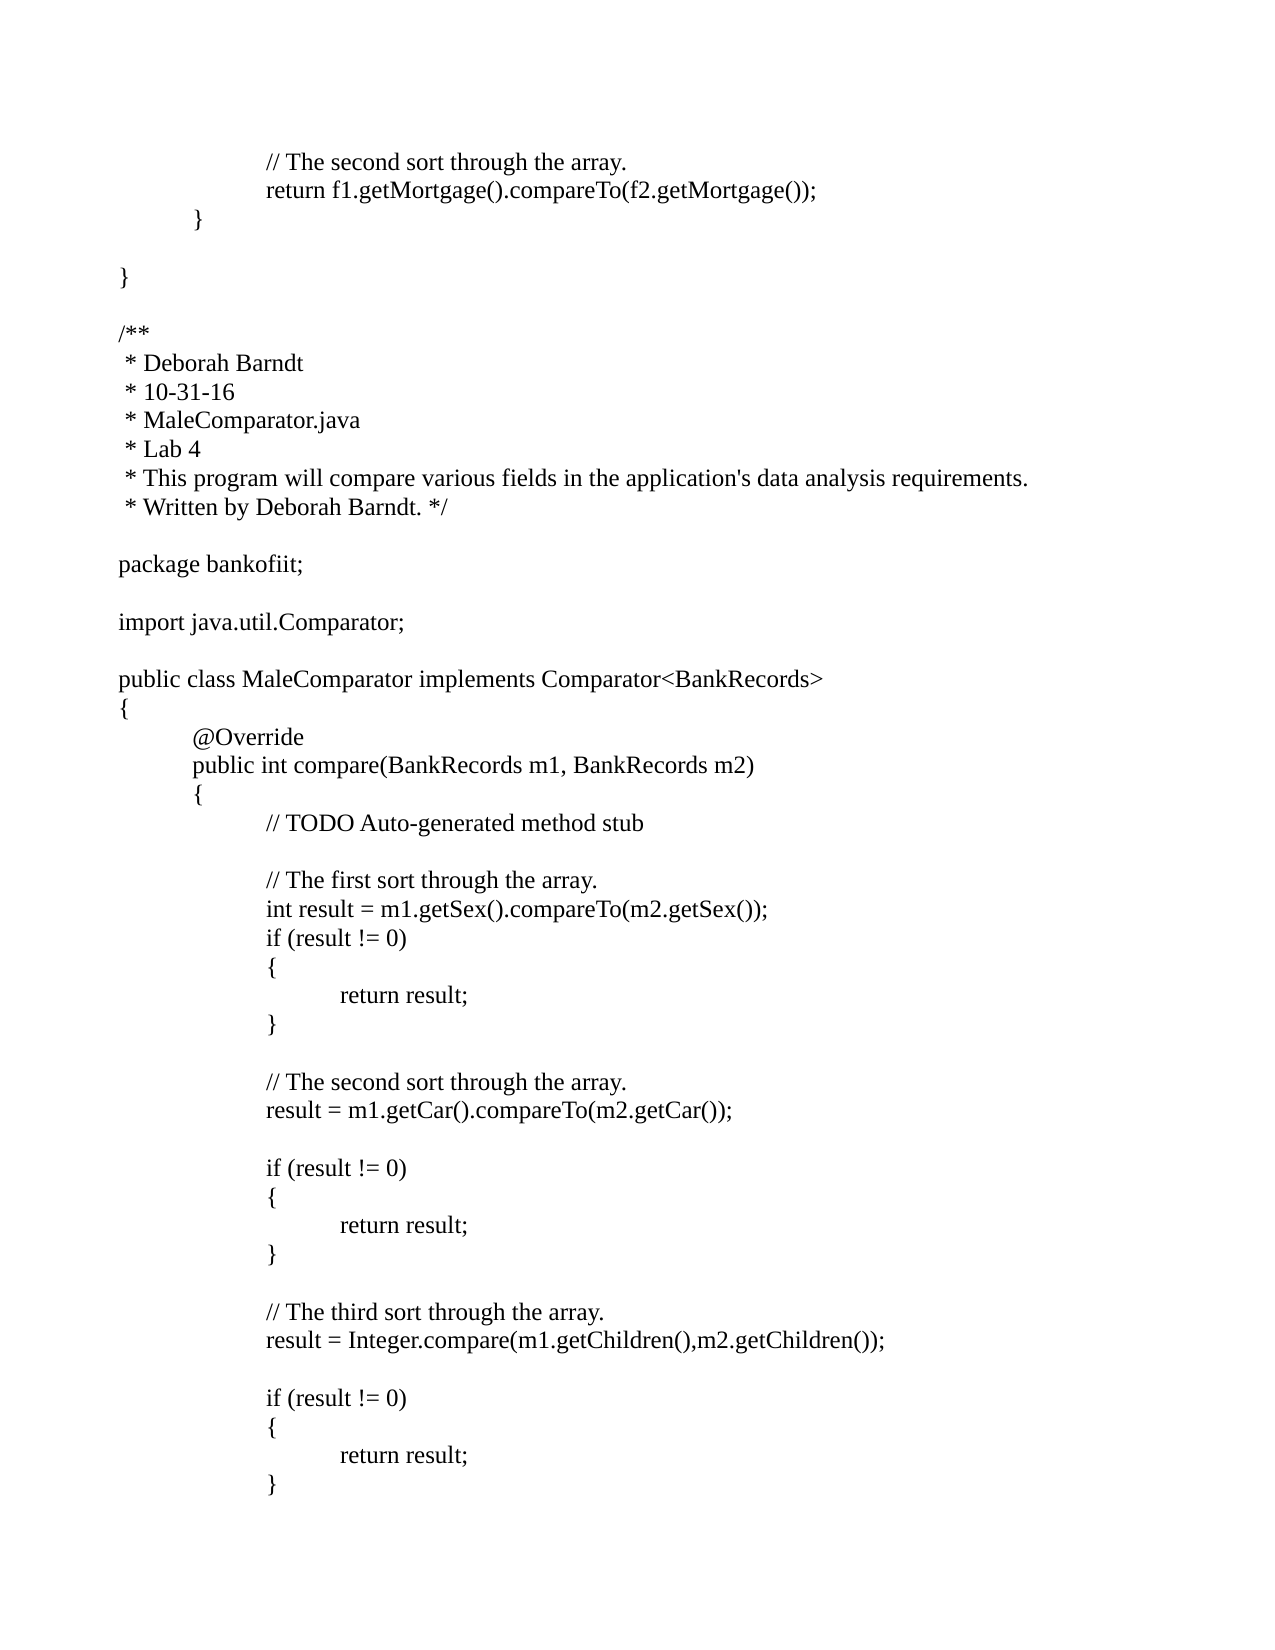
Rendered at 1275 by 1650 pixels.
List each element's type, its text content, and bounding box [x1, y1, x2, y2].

text * MaleComparator.java [118, 406, 1157, 434]
text } [118, 1469, 1157, 1498]
text } [118, 1239, 1157, 1268]
text @Override [118, 722, 1157, 751]
text { [118, 693, 1157, 722]
text { [118, 952, 1157, 981]
text // The third sort through the array. [118, 1297, 1157, 1326]
text * This program will compare various fields in the application's data analysis requirements. [118, 463, 1157, 492]
text public int compare(BankRecords m1, BankRecords m2) [118, 751, 1157, 779]
text * Lab 4 [118, 434, 1157, 463]
text // The second sort through the array. [118, 147, 1157, 176]
text return result; [118, 981, 1157, 1009]
text if (result != 0) [118, 923, 1157, 952]
text return result; [118, 1441, 1157, 1469]
text int result = m1.getSex().compareTo(m2.getSex()); [118, 894, 1157, 923]
text /** [118, 319, 1157, 348]
text * Written by Deborah Barndt. */ [118, 492, 1157, 521]
text { [118, 779, 1157, 808]
text // TODO Auto-generated method stub [118, 808, 1157, 837]
text { [118, 1412, 1157, 1441]
text if (result != 0) [118, 1383, 1157, 1412]
text result = Integer.compare(m1.getChildren(),m2.getChildren()); [118, 1326, 1157, 1354]
text // The second sort through the array. [118, 1067, 1157, 1096]
text return f1.getMortgage().compareTo(f2.getMortgage()); [118, 176, 1157, 204]
text { [118, 1182, 1157, 1211]
text public class MaleComparator implements Comparator<BankRecords> [118, 664, 1157, 693]
text // The first sort through the array. [118, 866, 1157, 894]
text } [118, 204, 1157, 233]
text result = m1.getCar().compareTo(m2.getCar()); [118, 1096, 1157, 1124]
text * Deborah Barndt [118, 348, 1157, 377]
text } [118, 1009, 1157, 1038]
text * 10-31-16 [118, 377, 1157, 406]
text } [118, 262, 1157, 291]
text package bankofiit; [118, 549, 1157, 578]
text import java.util.Comparator; [118, 607, 1157, 636]
text if (result != 0) [118, 1153, 1157, 1182]
text return result; [118, 1211, 1157, 1239]
